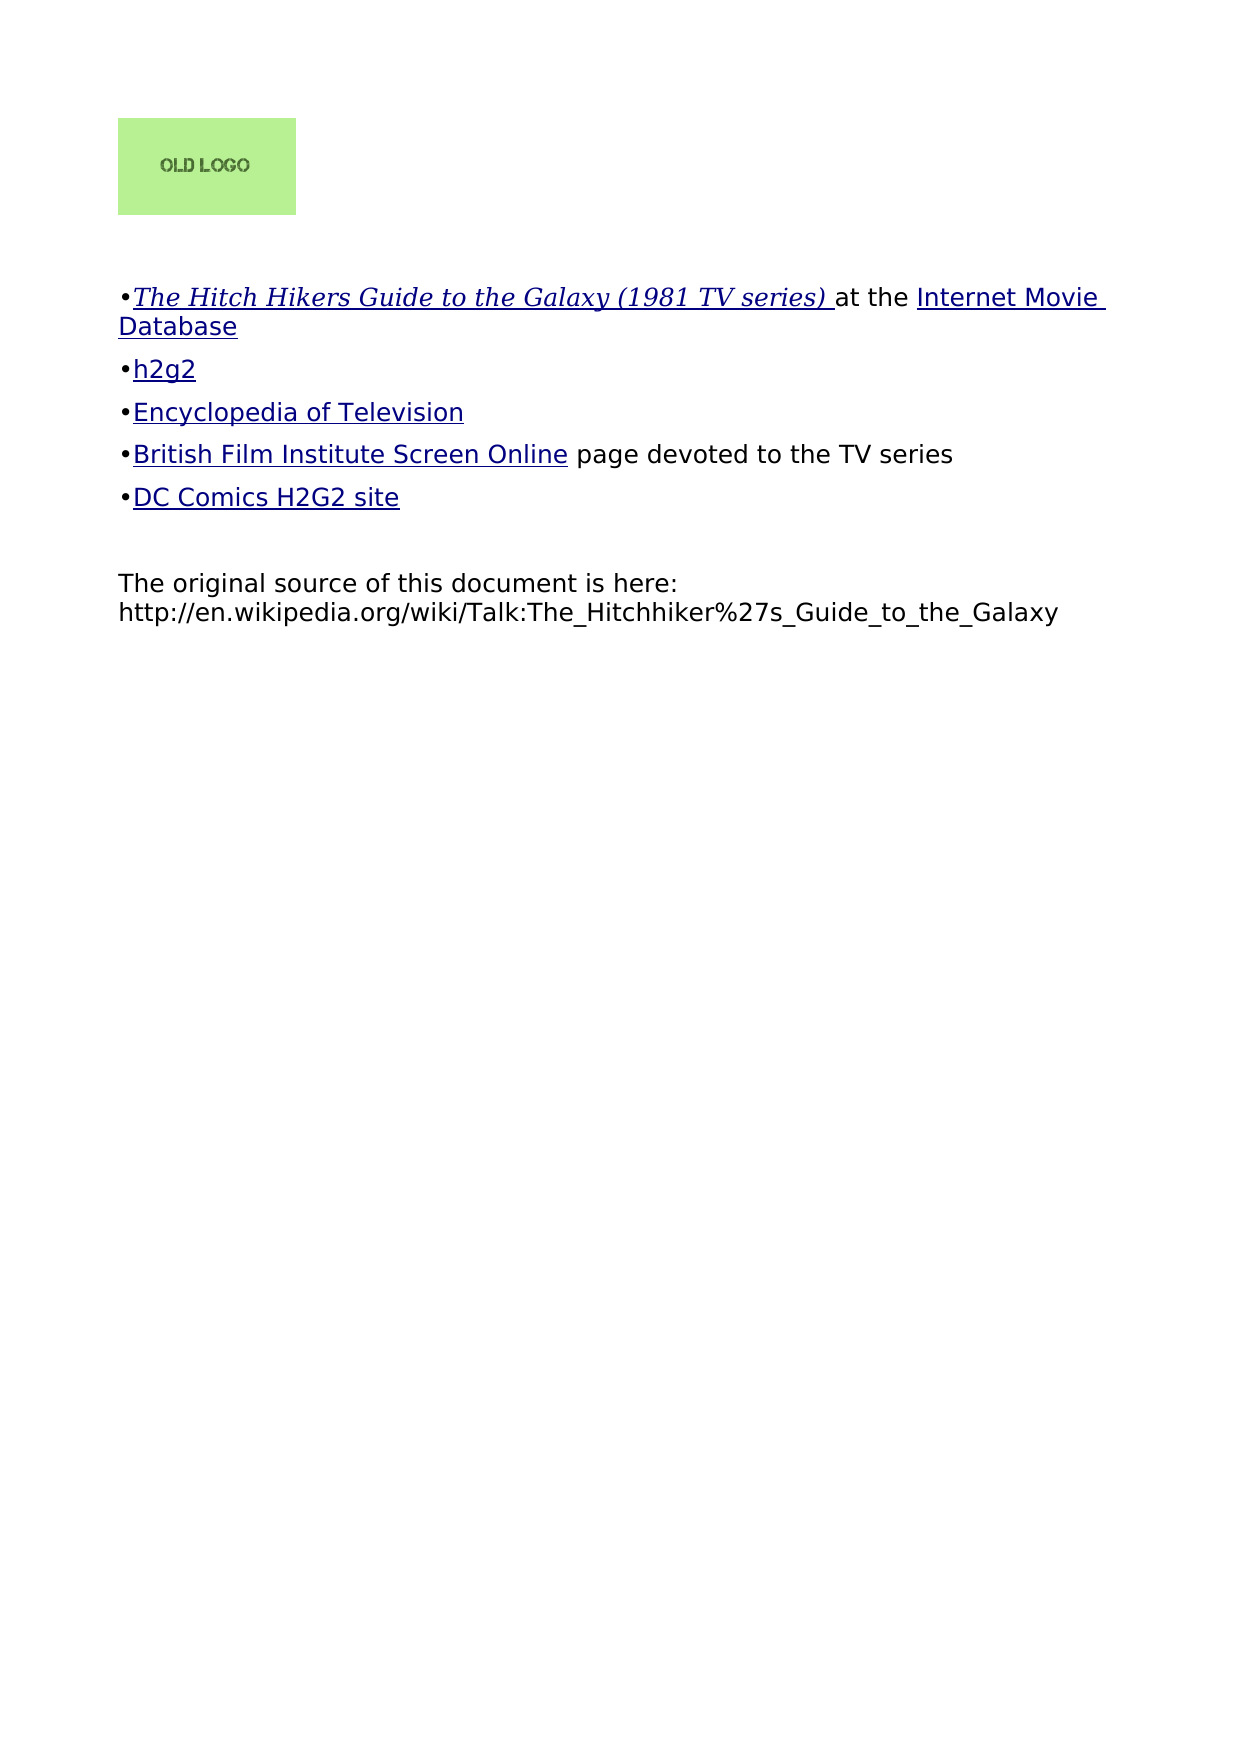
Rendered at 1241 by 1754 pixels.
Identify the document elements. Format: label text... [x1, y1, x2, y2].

text The original source of this document is here: http://en.wikipedia.org/wiki/Talk:The_Hitchhiker%27s_Guide_to_the_Galaxy [118, 569, 1122, 627]
list British Film Institute Screen Online page devoted to the TV series [118, 441, 1122, 470]
picture [118, 118, 296, 215]
list Encyclopedia of Television [118, 398, 1122, 427]
list DC Comics H2G2 site [118, 483, 1122, 513]
list h2g2 [118, 355, 1122, 384]
list The Hitch Hikers Guide to the Galaxy (1981 TV series) at the Internet Movie Database [118, 283, 1122, 342]
